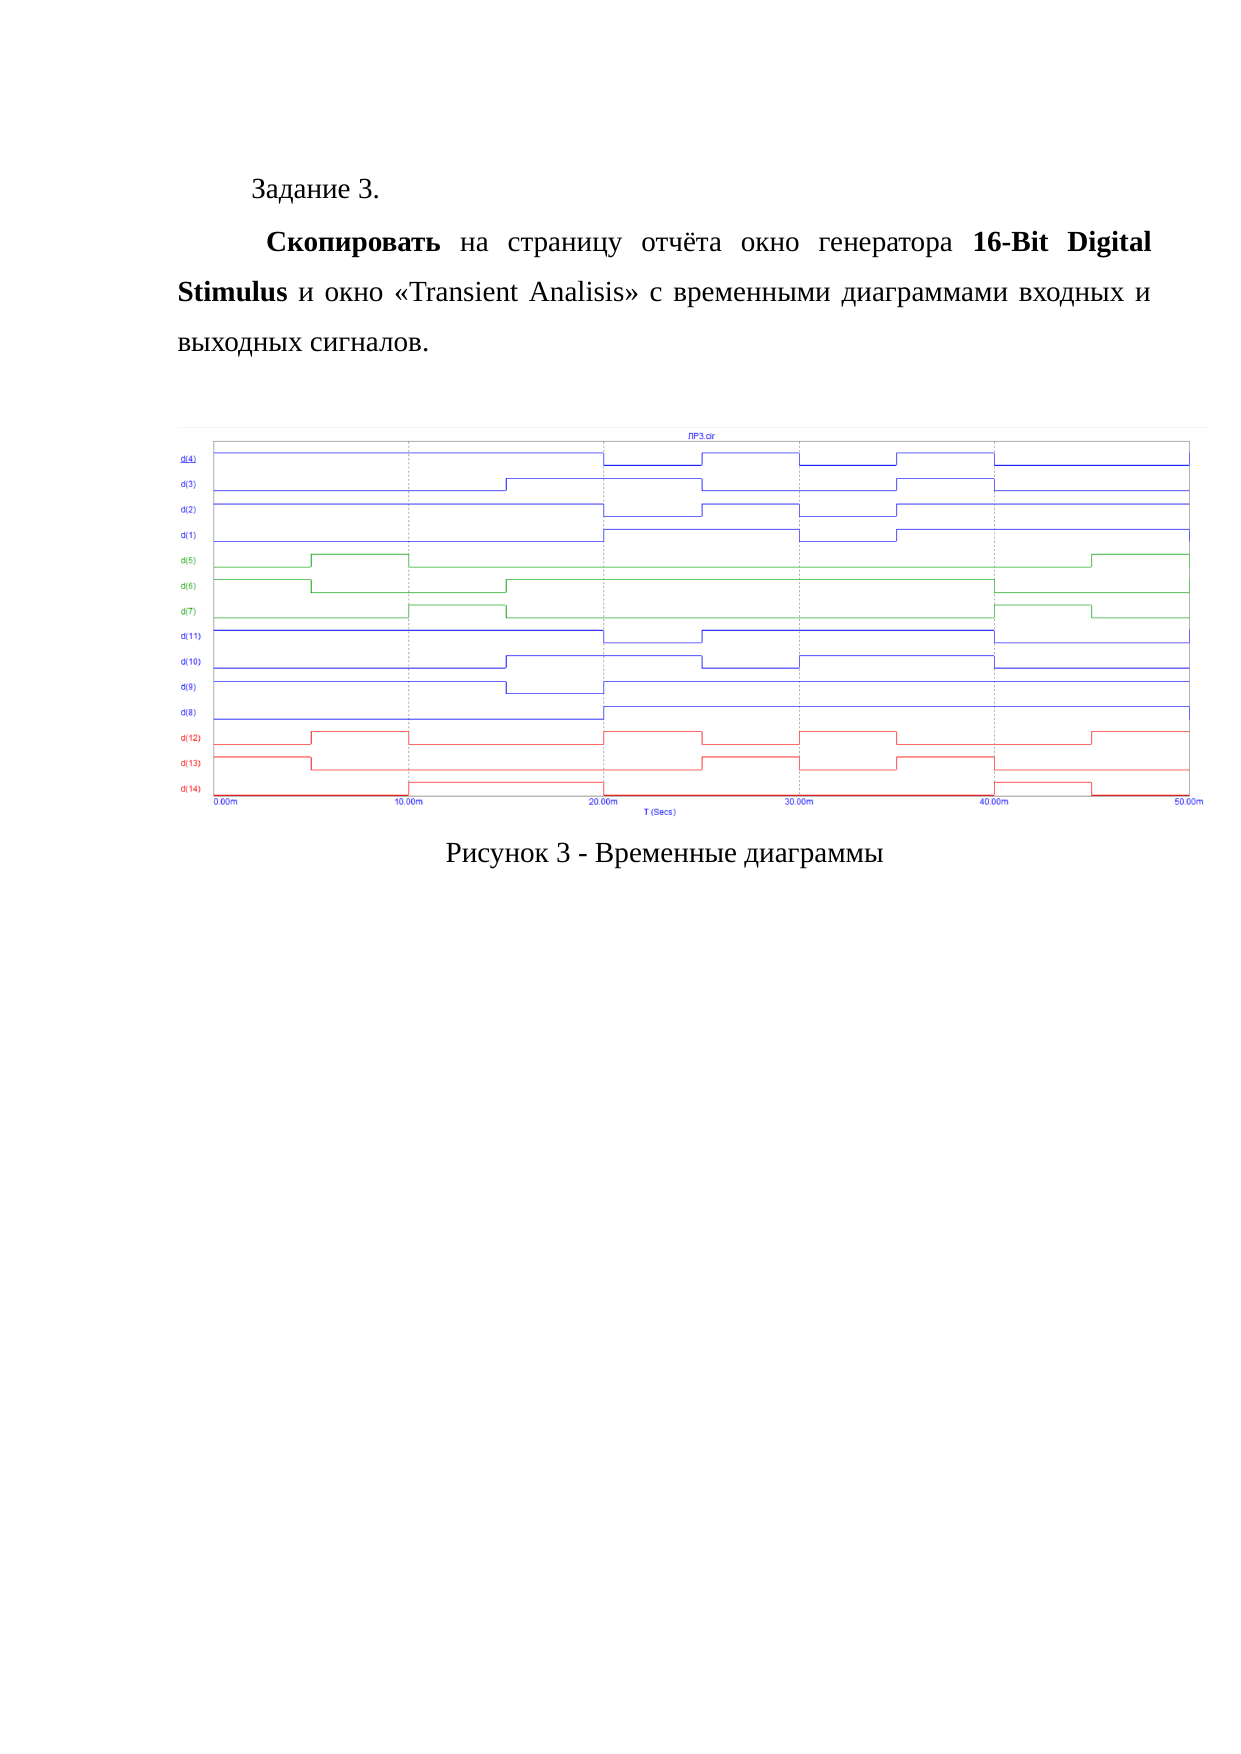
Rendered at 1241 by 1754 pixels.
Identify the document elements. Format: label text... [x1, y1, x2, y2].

text Задание 3. [177, 171, 1152, 204]
text Рисунок 3 - Временные диаграммы [177, 835, 1152, 869]
text Скопировать на страницу отчёта окно генератора 16-Bit Digital Stimulus и окно «Transient Analisis» с временными диаграммами входных и выходных сигналов. [177, 224, 1152, 358]
picture [177, 427, 1210, 817]
